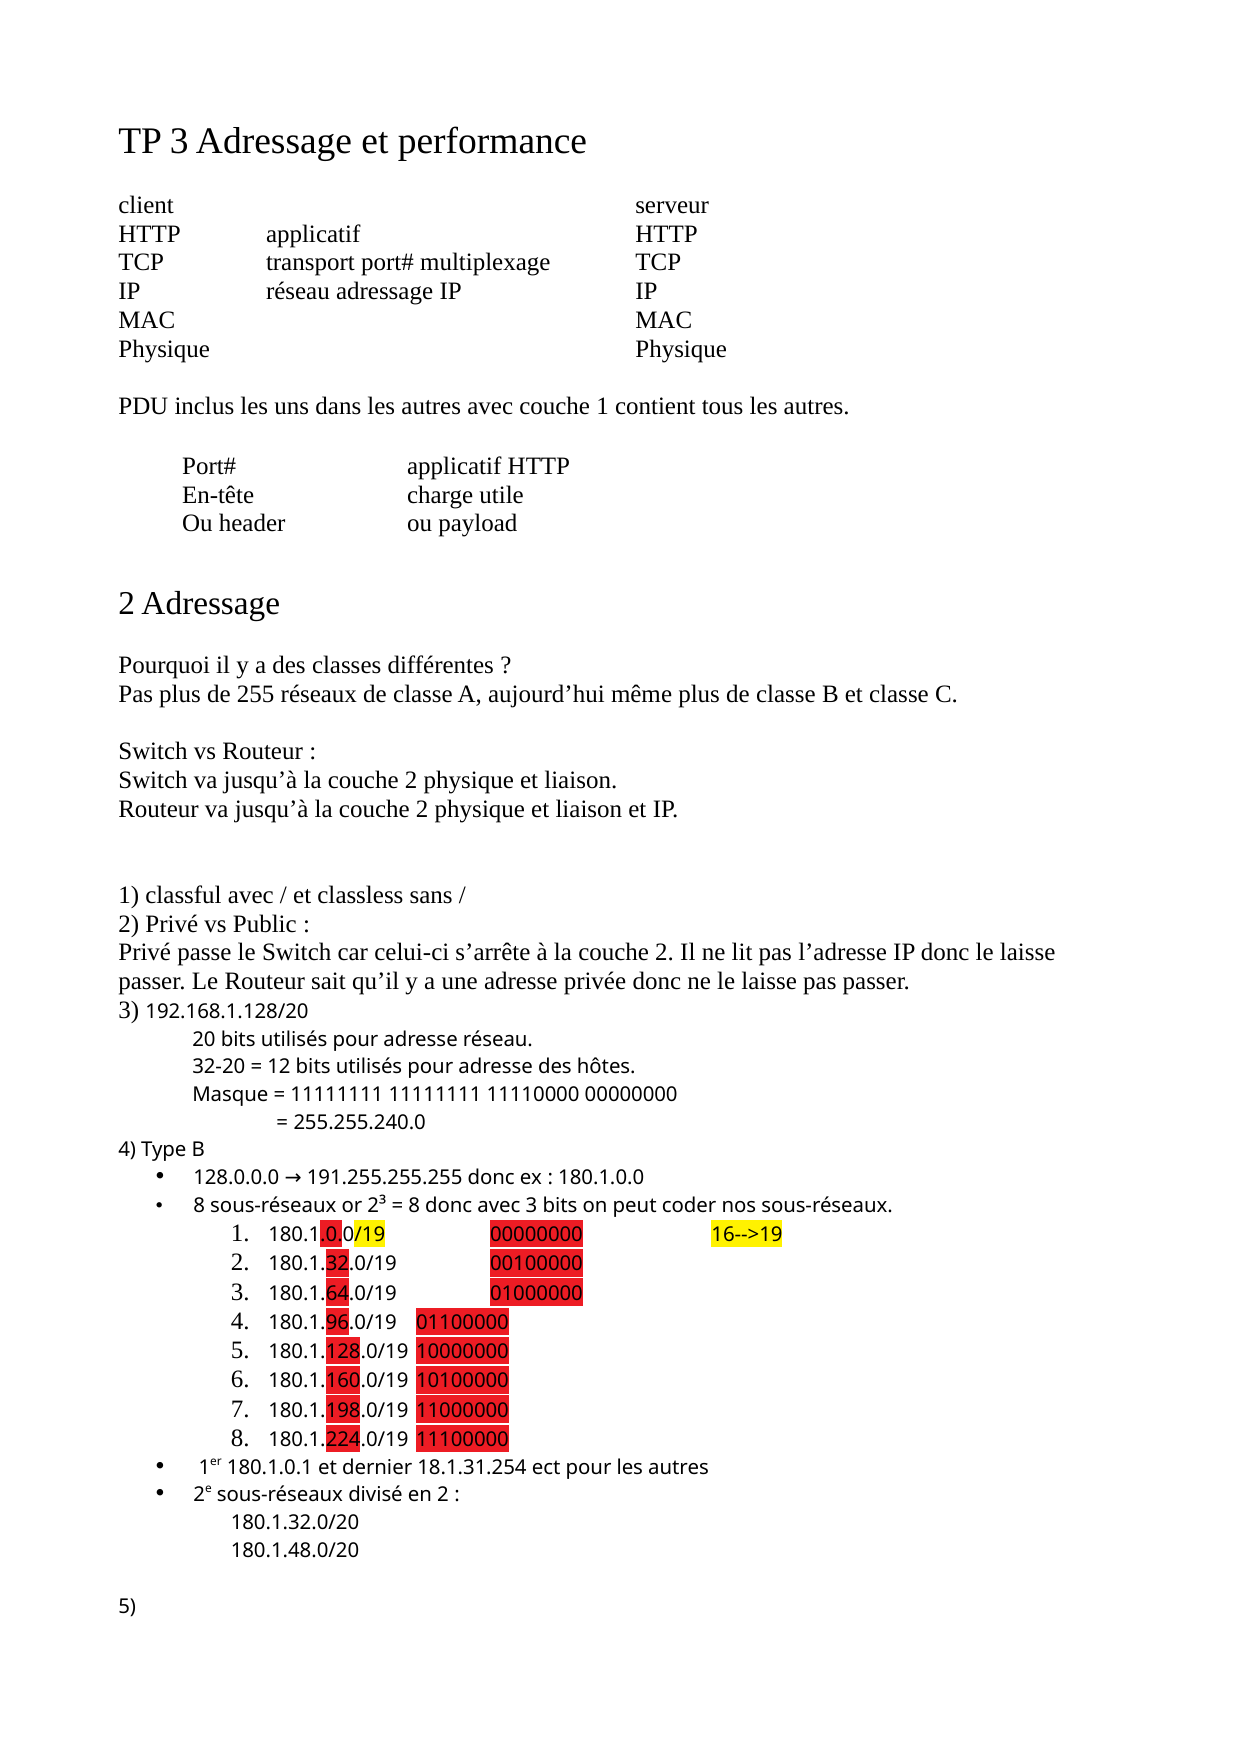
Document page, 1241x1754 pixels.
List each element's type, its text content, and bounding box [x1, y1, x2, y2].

text Pas plus de 255 réseaux de classe A, aujourd’hui même plus de classe B et classe C. [118, 679, 1122, 707]
text 2 Adressage [118, 583, 1122, 621]
text PDU inclus les uns dans les autres avec couche 1 contient tous les autres. [118, 391, 1122, 420]
text Privé passe le Switch car celui-ci s’arrête à la couche 2. Il ne lit pas l’adresse IP donc le laisse passer. Le Routeur sait qu’il y a une adresse privée donc ne le laisse pas passer. [118, 937, 1122, 995]
list 180.1.160.0/19 10100000 [231, 1364, 1122, 1394]
list 180.1.32.0/19 00100000 [231, 1247, 1122, 1277]
list 180.1.48.0/20 [193, 1536, 1122, 1563]
text 20 bits utilisés pour adresse réseau. [118, 1024, 1122, 1052]
text Physique Physique [118, 334, 1122, 362]
list 8 sous-réseaux or 2³ = 8 donc avec 3 bits on peut coder nos sous-réseaux. [156, 1191, 1122, 1218]
text TP 3 Adressage et performance [118, 118, 1122, 161]
list 2e sous-réseaux divisé en 2 : [156, 1480, 1122, 1508]
text 3) 192.168.1.128/20 [118, 995, 1122, 1024]
text Switch va jusqu’à la couche 2 physique et liaison. [118, 765, 1122, 794]
list 128.0.0.0 → 191.255.255.255 donc ex : 180.1.0.0 [156, 1163, 1122, 1191]
text 4) Type B [118, 1135, 1122, 1163]
text Routeur va jusqu’à la couche 2 physique et liaison et IP. [118, 794, 1122, 822]
text IP réseau adressage IP IP [118, 276, 1122, 305]
text Pourquoi il y a des classes différentes ? [118, 650, 1122, 679]
list 180.1.198.0/19 11000000 [231, 1394, 1122, 1423]
list 180.1.32.0/20 [193, 1508, 1122, 1536]
text client serveur [118, 190, 1122, 219]
text TCP transport port# multiplexage TCP [118, 247, 1122, 276]
text 2) Privé vs Public : [118, 909, 1122, 937]
text MAC MAC [118, 305, 1122, 334]
text HTTP applicatif HTTP [118, 219, 1122, 247]
list 180.1.64.0/19 01000000 [231, 1277, 1122, 1306]
list 180.1.0.0/19 00000000 16-->19 [231, 1218, 1122, 1247]
text 1) classful avec / et classless sans / [118, 880, 1122, 909]
text Masque = 11111111 11111111 11110000 00000000 [118, 1080, 1122, 1107]
list 180.1.224.0/19 11100000 [231, 1423, 1122, 1452]
text = 255.255.240.0 [118, 1107, 1122, 1135]
list 180.1.128.0/19 10000000 [231, 1335, 1122, 1364]
text Switch vs Routeur : [118, 736, 1122, 765]
text 5) [118, 1592, 1122, 1620]
text 32-20 = 12 bits utilisés pour adresse des hôtes. [118, 1052, 1122, 1080]
list 180.1.96.0/19 01100000 [231, 1306, 1122, 1335]
list 1er 180.1.0.1 et dernier 18.1.31.254 ect pour les autres [156, 1452, 1122, 1480]
